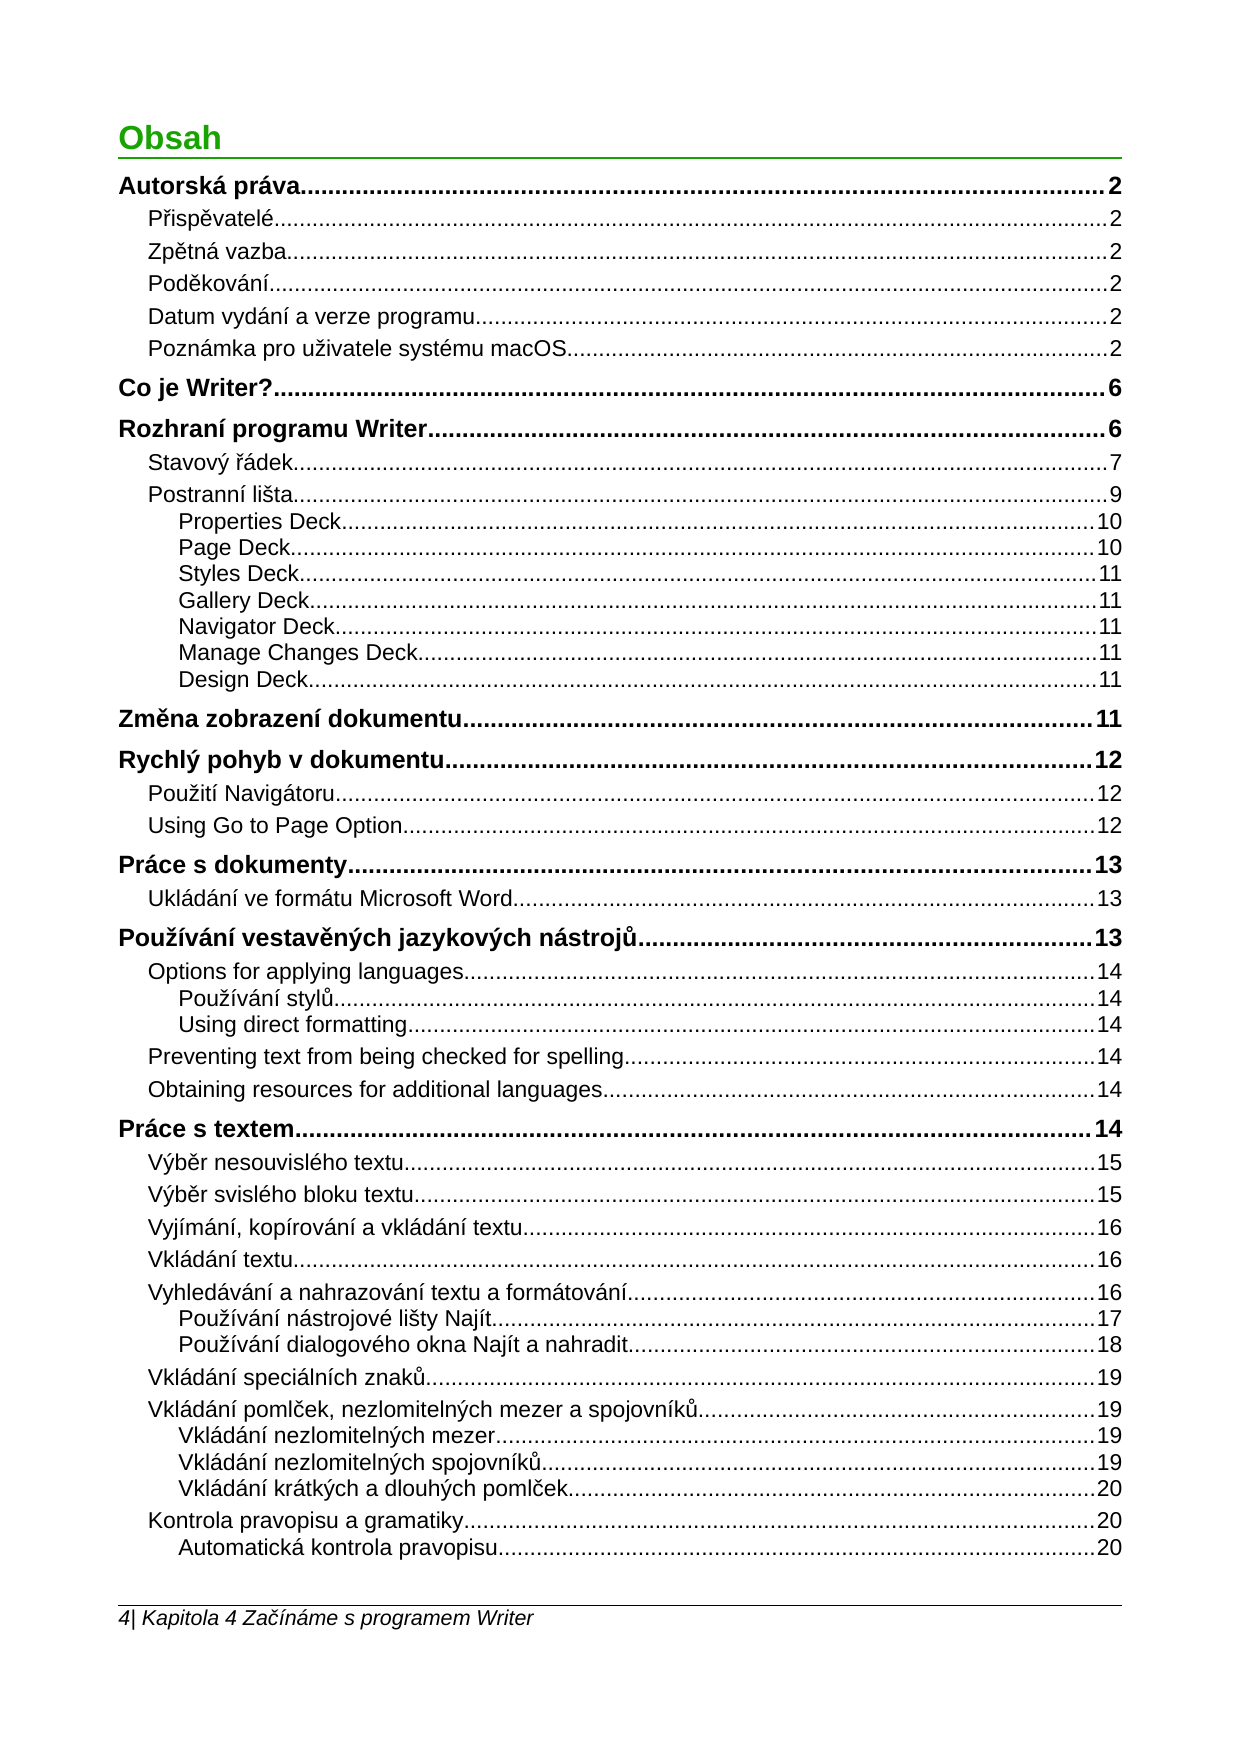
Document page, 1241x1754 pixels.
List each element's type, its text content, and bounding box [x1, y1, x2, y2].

text Using Go to Page Option 12 [148, 812, 1122, 838]
text Preventing text from being checked for spelling 14 [148, 1043, 1122, 1070]
text Navigator Deck 11 [178, 613, 1122, 639]
text Používání vestavěných jazykových nástrojů 13 [118, 923, 1122, 952]
text Manage Changes Deck 11 [178, 639, 1122, 666]
text Styles Deck 11 [178, 560, 1122, 587]
text Automatická kontrola pravopisu 20 [178, 1534, 1122, 1560]
text Rychlý pohyb v dokumentu 12 [118, 745, 1122, 773]
text Kontrola pravopisu a gramatiky 20 [148, 1507, 1122, 1534]
text Postranní lišta 9 [148, 481, 1122, 508]
text Gallery Deck 11 [178, 587, 1122, 613]
text Práce s dokumenty 13 [118, 850, 1122, 879]
text Vkládání speciálních znaků 19 [148, 1363, 1122, 1390]
text Co je Writer? 6 [118, 373, 1122, 402]
text Options for applying languages 14 [148, 958, 1122, 984]
text Using direct formatting 14 [178, 1011, 1122, 1037]
text Obtaining resources for additional languages 14 [148, 1076, 1122, 1102]
text Design Deck 11 [178, 666, 1122, 692]
text Poznámka pro uživatele systému macOS 2 [148, 335, 1122, 361]
text Používání nástrojové lišty Najít 17 [178, 1305, 1122, 1331]
text Přispěvatelé 2 [148, 205, 1122, 232]
text Vyjímání, kopírování a vkládání textu 16 [148, 1214, 1122, 1240]
text Výběr svislého bloku textu 15 [148, 1181, 1122, 1208]
text Rozhraní programu Writer 6 [118, 414, 1122, 443]
text Používání stylů 14 [178, 984, 1122, 1011]
text Práce s textem 14 [118, 1114, 1122, 1143]
text Datum vydání a verze programu 2 [148, 303, 1122, 329]
subtitle Obsah [118, 118, 1122, 157]
text Autorská práva 2 [118, 171, 1122, 199]
text Použití Navigátoru 12 [148, 779, 1122, 806]
text Properties Deck 10 [178, 508, 1122, 534]
text Vkládání textu 16 [148, 1246, 1122, 1272]
text Vkládání krátkých a dlouhých pomlček 20 [178, 1475, 1122, 1501]
text Ukládání ve formátu Microsoft Word 13 [148, 885, 1122, 911]
text Výběr nesouvislého textu 15 [148, 1149, 1122, 1175]
text Vkládání nezlomitelných mezer 19 [178, 1422, 1122, 1449]
text Vkládání pomlček, nezlomitelných mezer a spojovníků 19 [148, 1396, 1122, 1422]
text Vkládání nezlomitelných spojovníků 19 [178, 1449, 1122, 1475]
text Stavový řádek 7 [148, 449, 1122, 475]
text Page Deck 10 [178, 534, 1122, 560]
text Vyhledávání a nahrazování textu a formátování 16 [148, 1278, 1122, 1305]
text Zpětná vazba 2 [148, 238, 1122, 264]
text Používání dialogového okna Najít a nahradit 18 [178, 1331, 1122, 1357]
text Poděkování 2 [148, 270, 1122, 297]
text Změna zobrazení dokumentu 11 [118, 704, 1122, 733]
